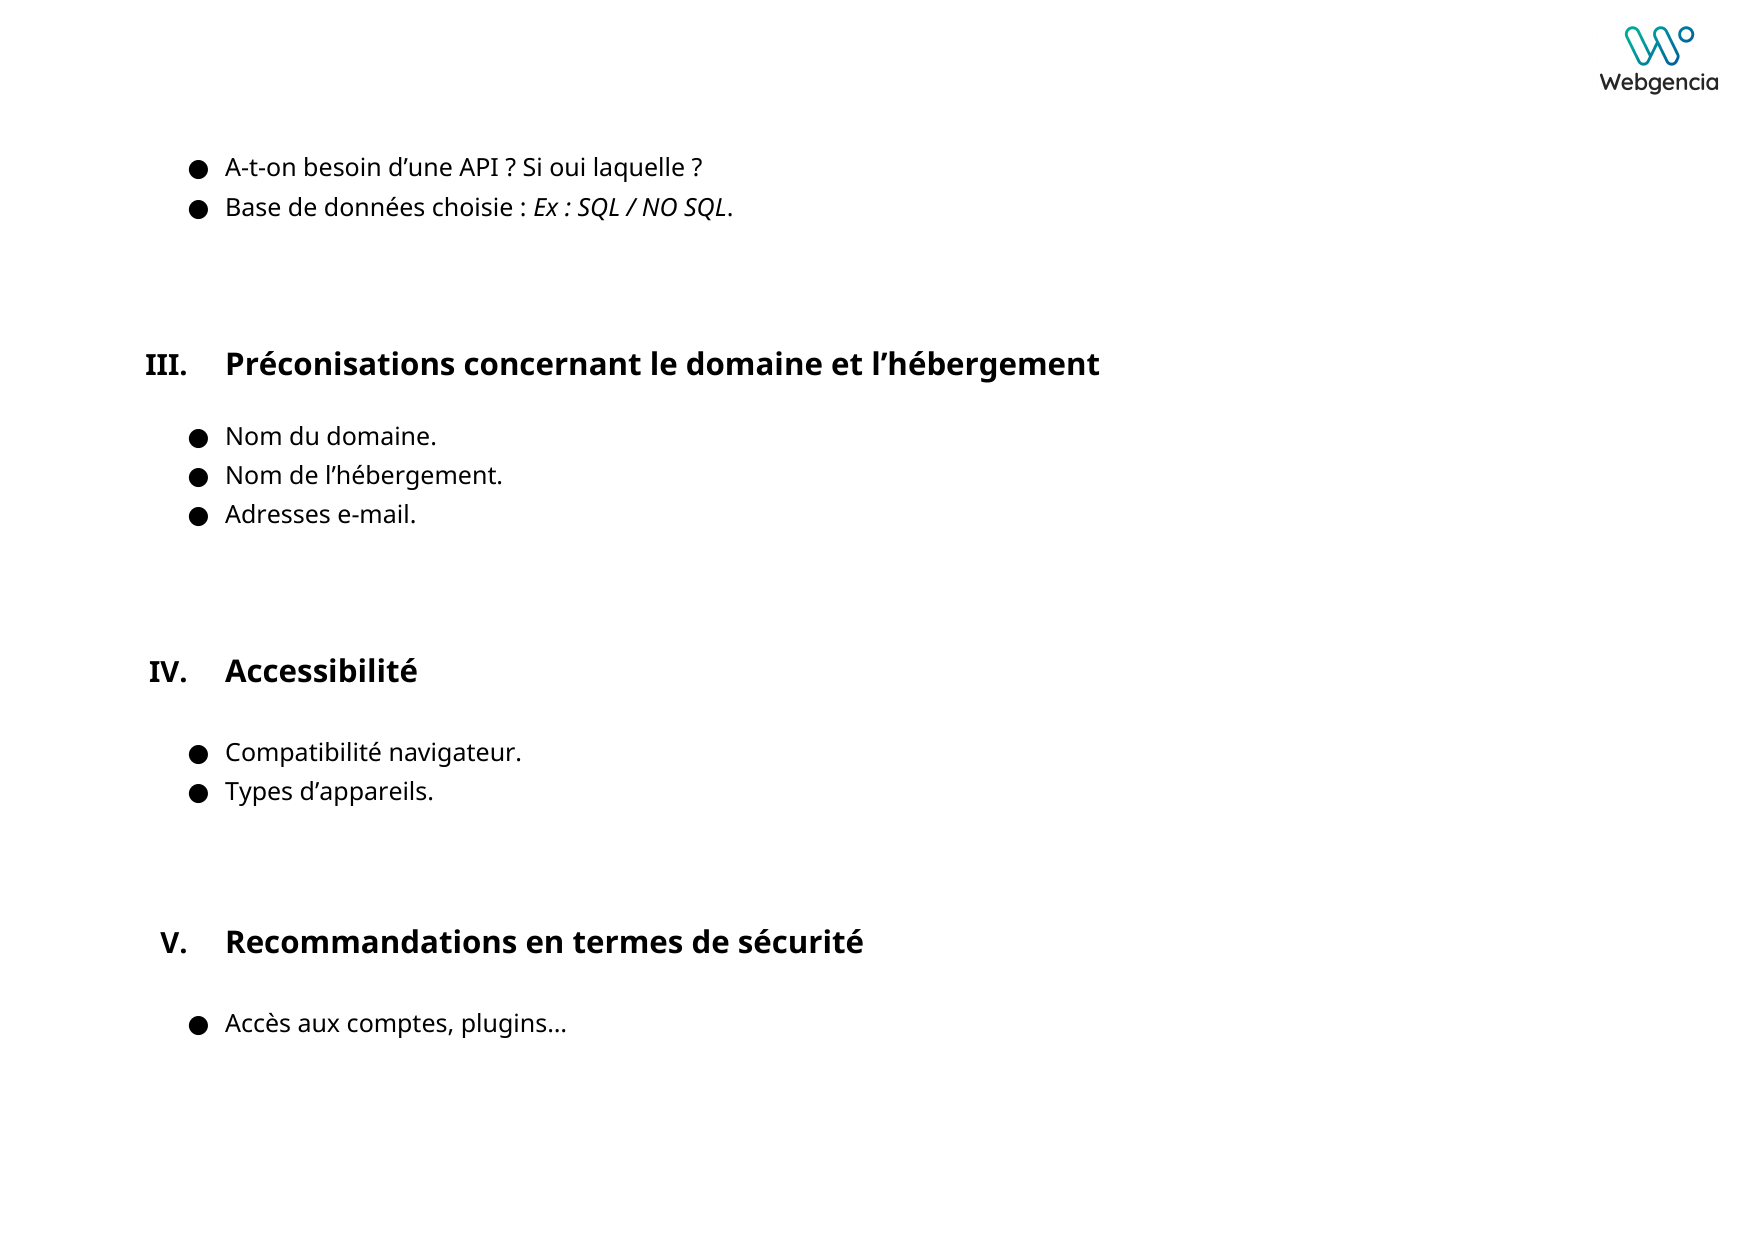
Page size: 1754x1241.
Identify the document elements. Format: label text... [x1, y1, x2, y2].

subtitle Accessibilité [187, 649, 1604, 734]
subtitle Préconisations concernant le domaine et l’hébergement [187, 342, 1604, 385]
list Base de données choisie : Ex : SQL / NO SQL. [187, 189, 1604, 253]
list Types d’appareils. [187, 773, 1604, 847]
list Nom de l’hébergement. [187, 458, 1604, 492]
picture [1580, 20, 1739, 101]
subtitle Recommandations en termes de sécurité [187, 920, 1604, 1005]
list Accès aux comptes, plugins… [187, 1005, 1604, 1073]
list A-t-on besoin d’une API ? Si oui laquelle ? [187, 150, 1604, 184]
list Adresses e-mail. [187, 497, 1604, 570]
list Nom du domaine. [187, 419, 1604, 453]
list Compatibilité navigateur. [187, 734, 1604, 768]
